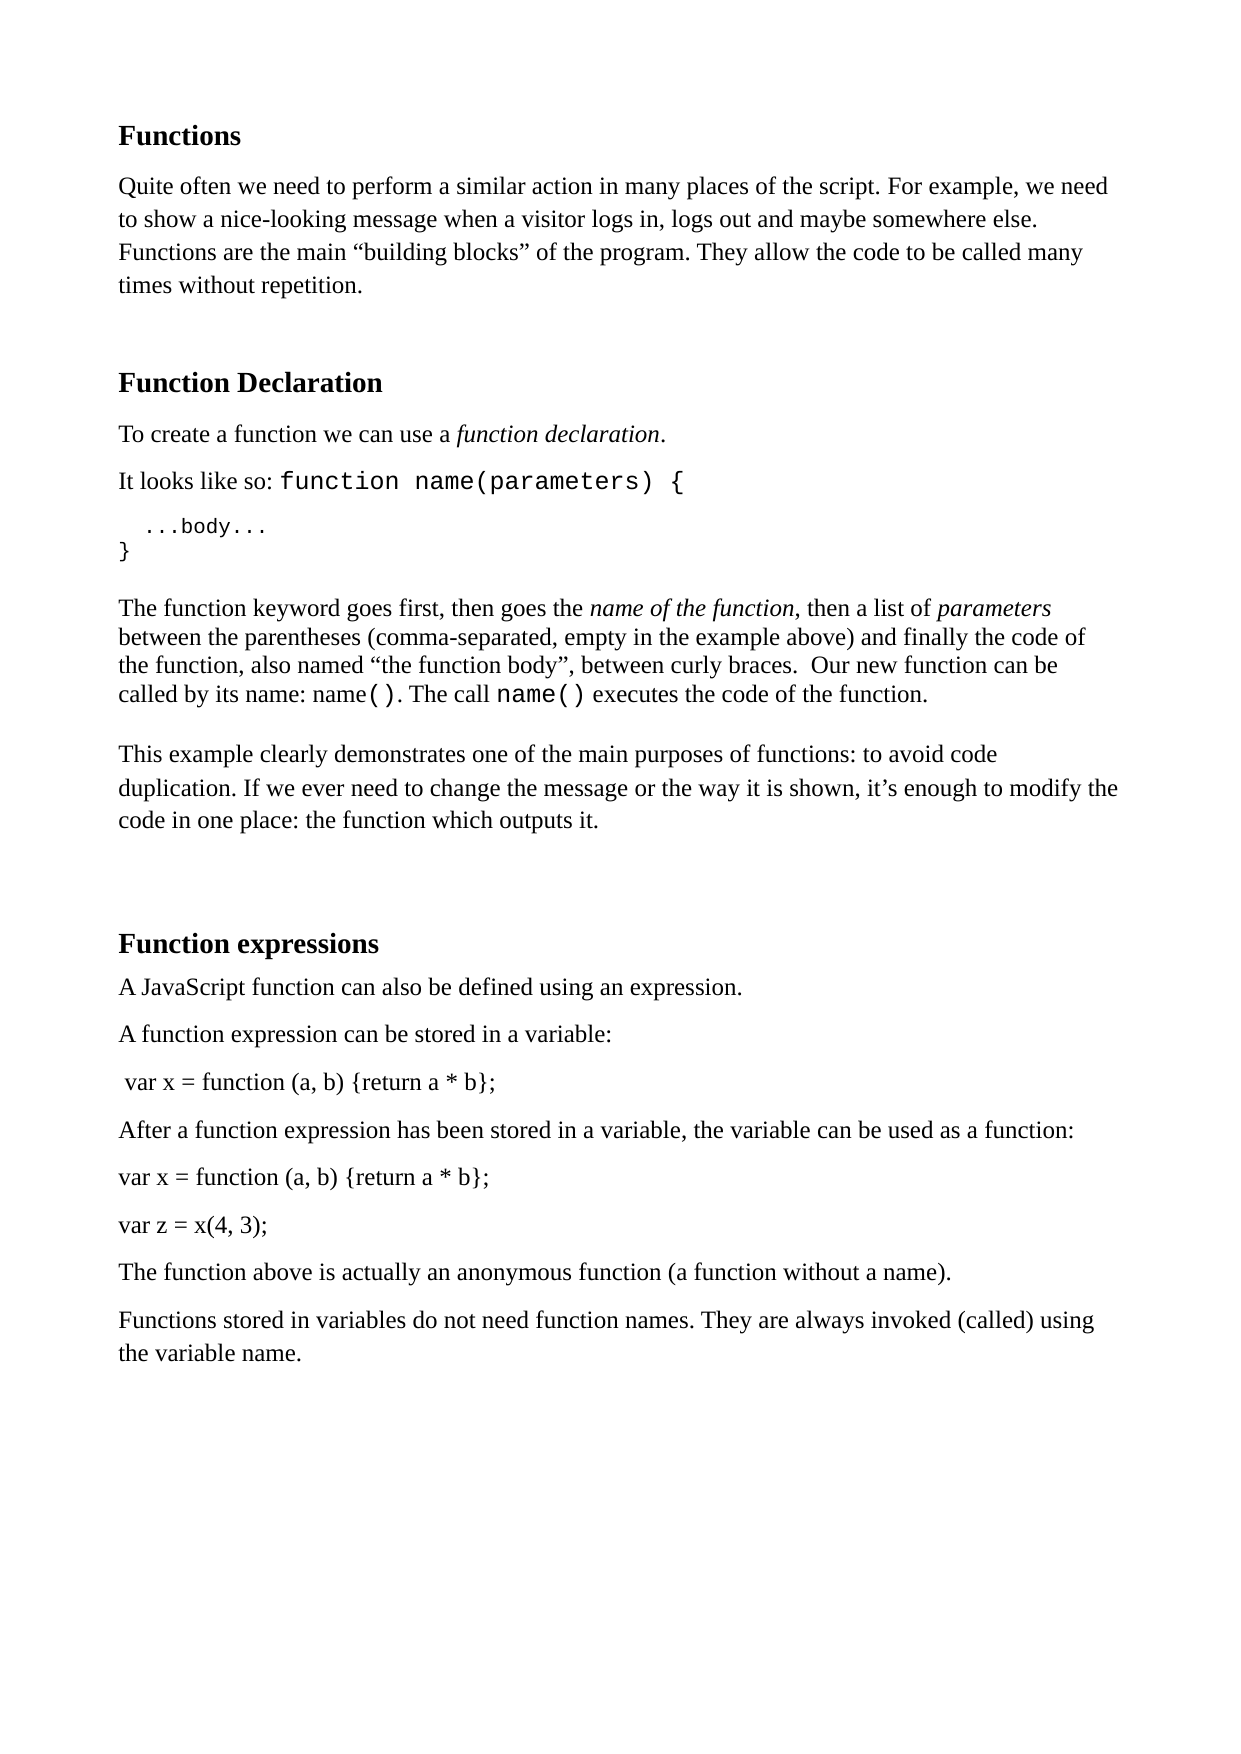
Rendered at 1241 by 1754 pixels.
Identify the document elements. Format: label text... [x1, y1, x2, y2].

text A JavaScript function can also be defined using an expression. [118, 972, 1122, 1001]
text To create a function we can use a function declaration. [118, 419, 1122, 447]
text var x = function (a, b) {return a * b}; [118, 1162, 1122, 1191]
text Function Declaration [118, 366, 1122, 399]
text After a function expression has been stored in a variable, the variable can be used as a function: [118, 1115, 1122, 1143]
text This example clearly demonstrates one of the main purposes of functions: to avoid code duplication. If we ever need to change the message or the way it is shown, it’s enough to modify the code in one place: the function which outputs it. [118, 739, 1122, 834]
subtitle Function expressions [118, 926, 1122, 959]
text Functions [118, 118, 1122, 152]
text A function expression can be stored in a variable: [118, 1019, 1122, 1048]
text Functions stored in variables do not need function names. They are always invoked (called) using the variable name. [118, 1305, 1122, 1367]
text } [118, 540, 1122, 563]
text It looks like so: function name(parameters) { [118, 466, 1122, 497]
text ...body... [118, 516, 1122, 540]
text The function above is actually an anonymous function (a function without a name). [118, 1257, 1122, 1286]
text var x = function (a, b) {return a * b}; [118, 1067, 1122, 1096]
text Quite often we need to perform a similar action in many places of the script. For example, we need to show a nice-looking message when a visitor logs in, logs out and maybe somewhere else. Functions are the main “building blocks” of the program. They allow the code to be called many times without repetition. [118, 171, 1122, 299]
text var z = x(4, 3); [118, 1210, 1122, 1239]
text The function keyword goes first, then goes the name of the function, then a list of parameters between the parentheses (comma-separated, empty in the example above) and finally the code of the function, also named “the function body”, between curly braces. Our new function can be called by its name: name(). The call name() executes the code of the function. [118, 593, 1122, 710]
